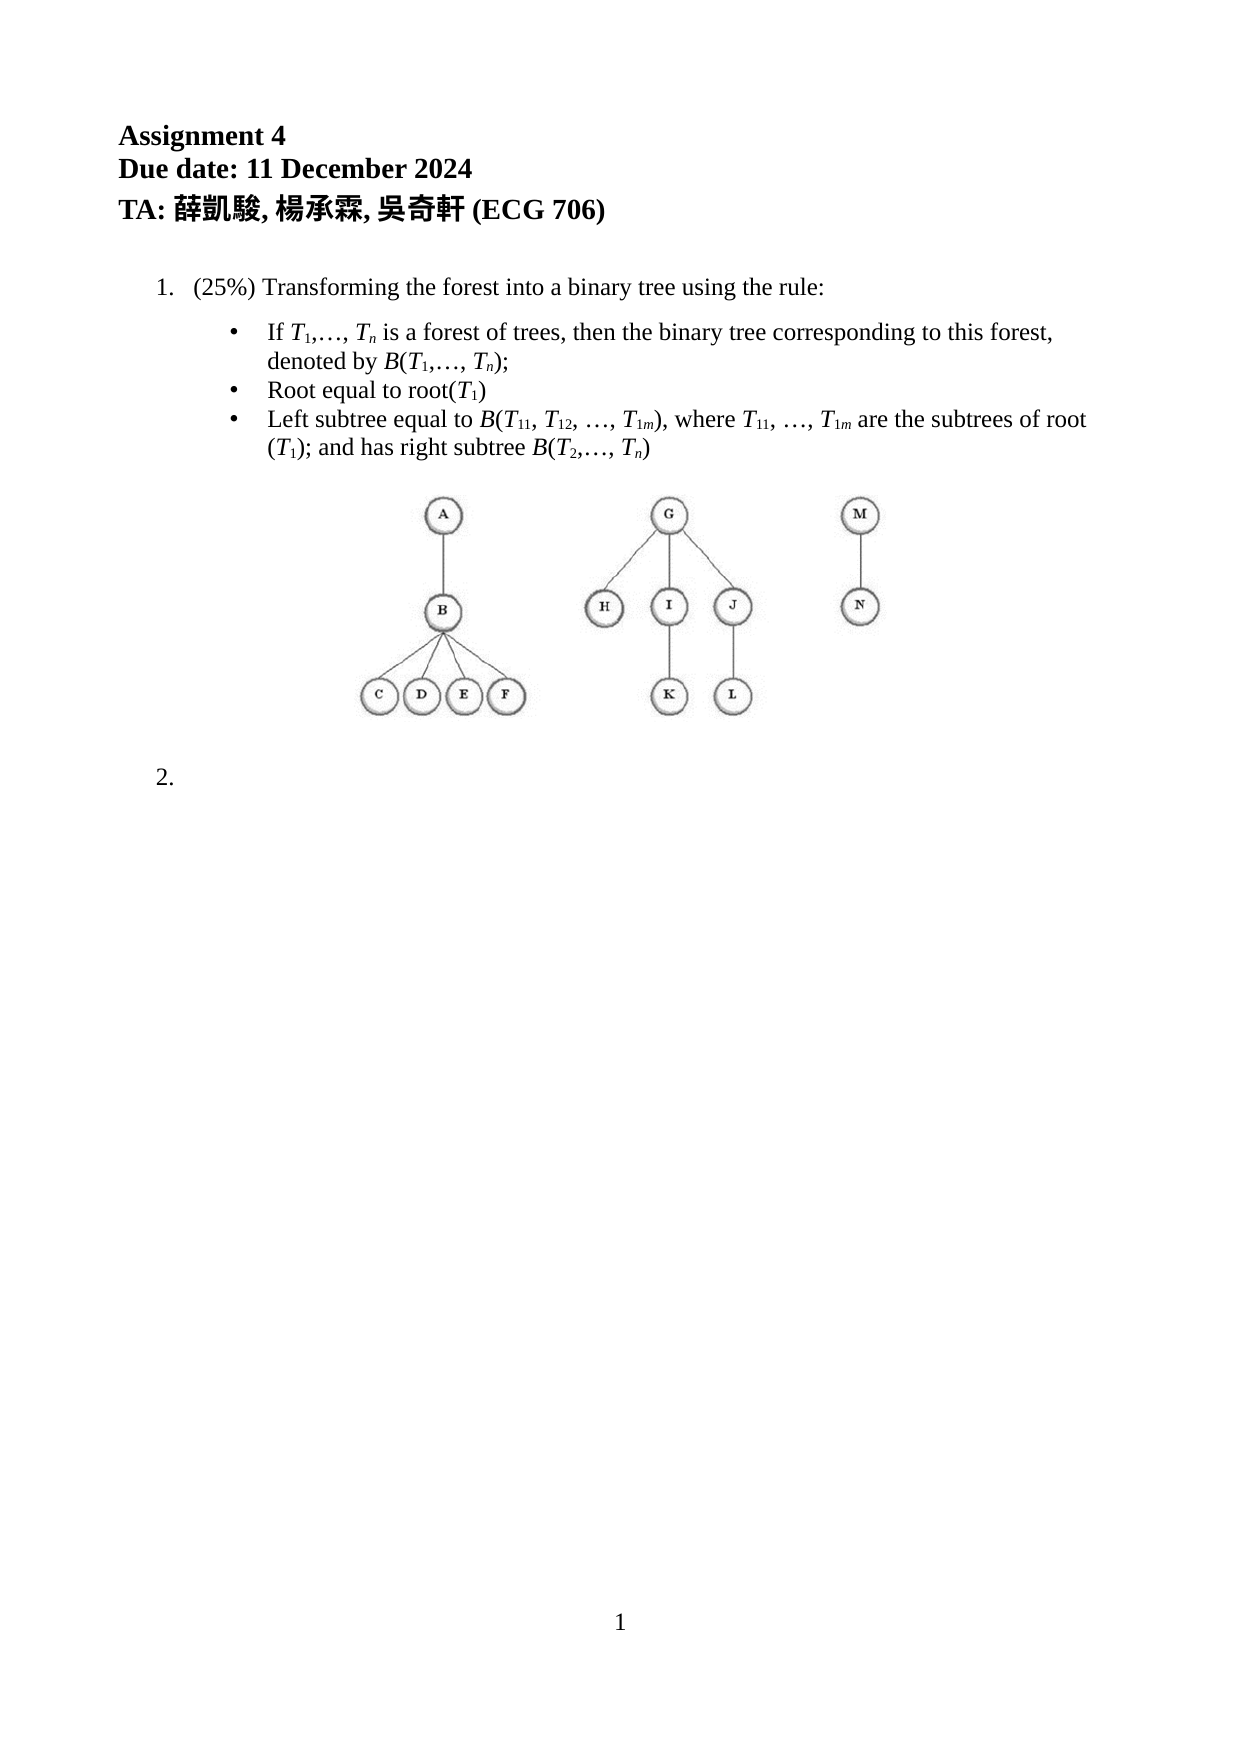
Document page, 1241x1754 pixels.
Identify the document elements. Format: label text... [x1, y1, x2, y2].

text Due date: 11 December 2024 [118, 152, 1122, 185]
list (25%) Transforming the forest into a binary tree using the rule: [156, 272, 1122, 301]
text TA: 薛凱駿, 楊承霖, 吳奇軒 (ECG 706) [118, 185, 1122, 227]
list Left subtree equal to B(T11, T12, …, T1m), where T11, …, T1m are the subtrees of root (T1); and has right subtree B(T2,…, Tn) [229, 404, 1122, 461]
list Root equal to root(T1) [229, 375, 1122, 404]
text Assignment 4 [118, 118, 1122, 152]
picture [352, 490, 888, 722]
list If T1,…, Tn is a forest of trees, then the binary tree corresponding to this forest, denoted by B(T1,…, Tn); [229, 317, 1122, 375]
